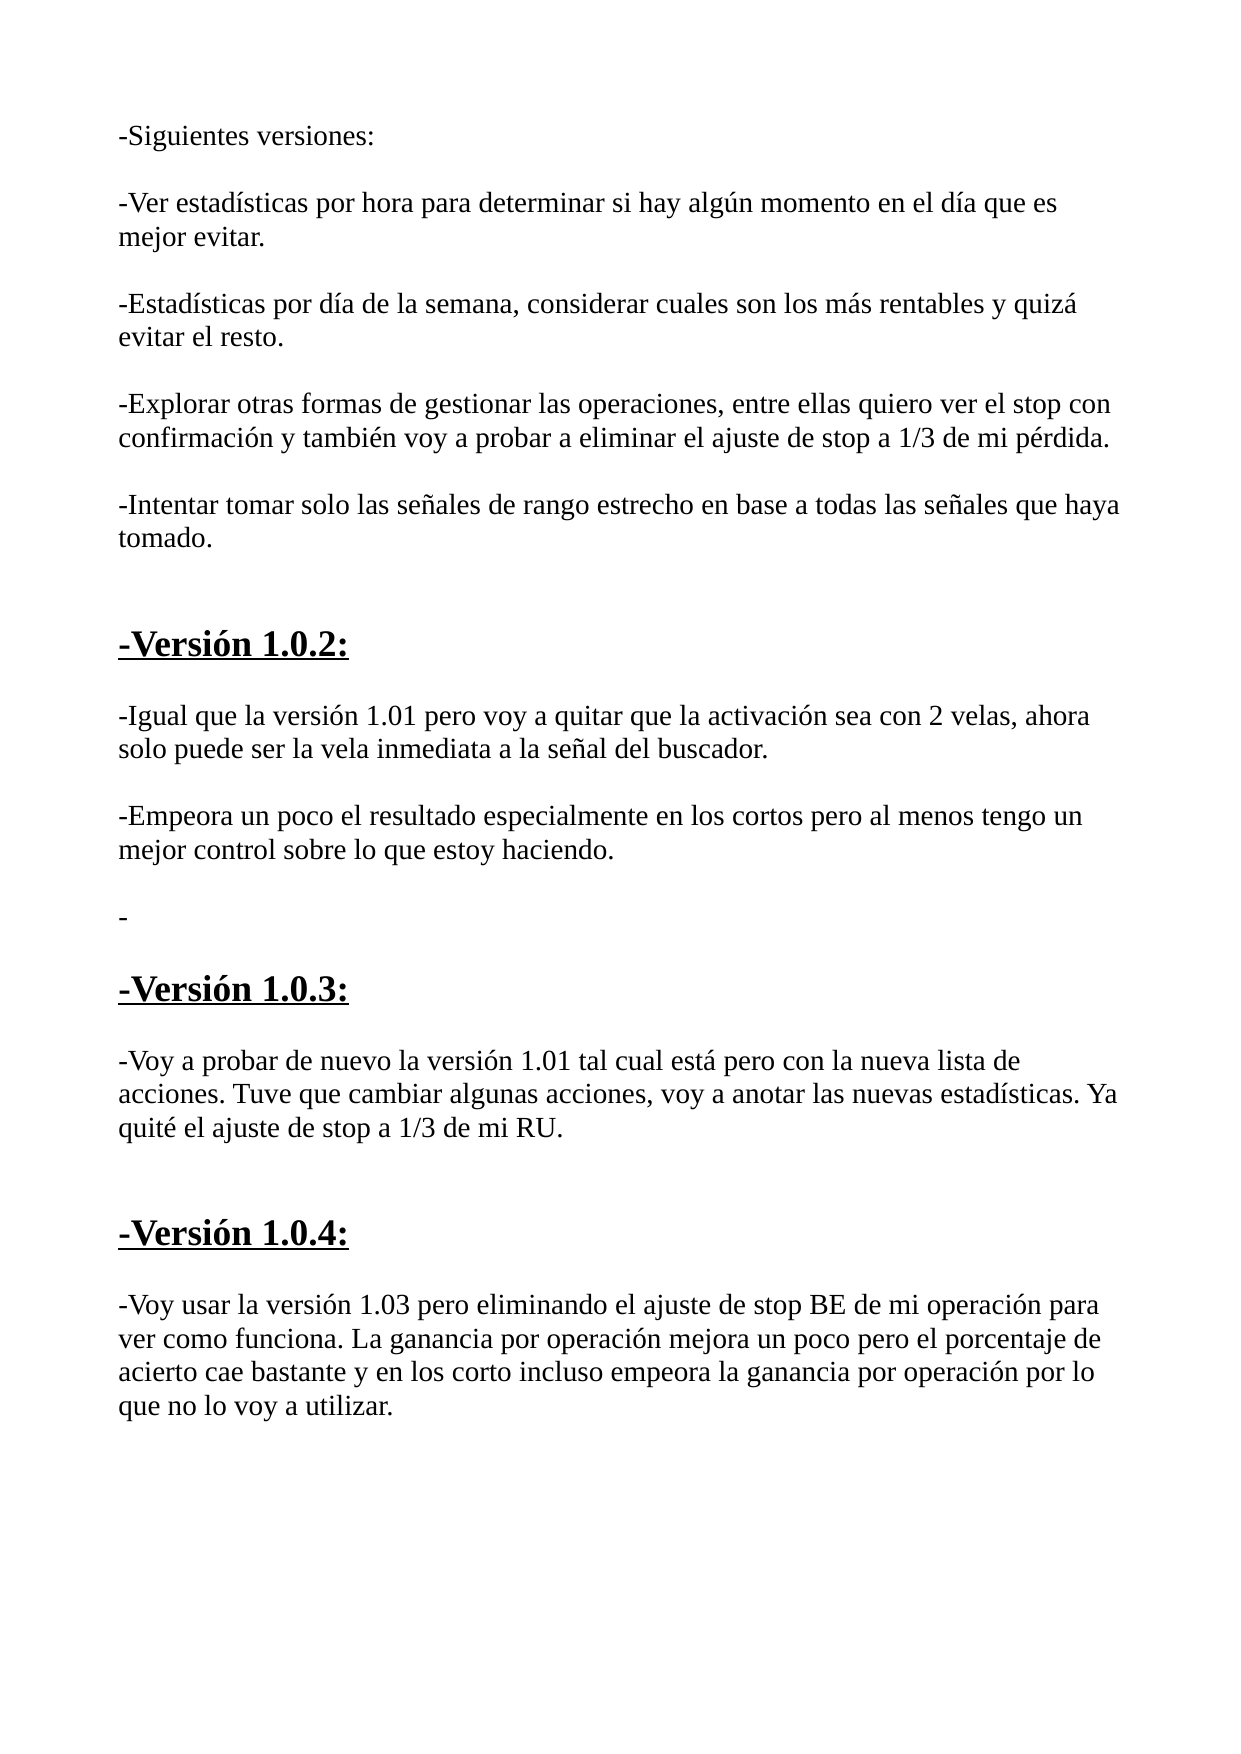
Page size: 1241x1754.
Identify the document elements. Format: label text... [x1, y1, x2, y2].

text -Voy a probar de nuevo la versión 1.01 tal cual está pero con la nueva lista de acciones. Tuve que cambiar algunas acciones, voy a anotar las nuevas estadísticas. Ya quité el ajuste de stop a 1/3 de mi RU. [118, 1043, 1122, 1143]
text -Versión 1.0.3: [118, 966, 1122, 1009]
text -Estadísticas por día de la semana, considerar cuales son los más rentables y quizá evitar el resto. [118, 286, 1122, 353]
text -Empeora un poco el resultado especialmente en los cortos pero al menos tengo un mejor control sobre lo que estoy haciendo. [118, 798, 1122, 866]
text - [118, 899, 1122, 933]
text -Siguientes versiones: [118, 118, 1122, 152]
text -Ver estadísticas por hora para determinar si hay algún momento en el día que es mejor evitar. [118, 185, 1122, 252]
text -Voy usar la versión 1.03 pero eliminando el ajuste de stop BE de mi operación para ver como funciona. La ganancia por operación mejora un poco pero el porcentaje de acierto cae bastante y en los corto incluso empeora la ganancia por operación por lo que no lo voy a utilizar. [118, 1287, 1122, 1421]
text -Explorar otras formas de gestionar las operaciones, entre ellas quiero ver el stop con confirmación y también voy a probar a eliminar el ajuste de stop a 1/3 de mi pérdida. [118, 386, 1122, 453]
text -Intentar tomar solo las señales de rango estrecho en base a todas las señales que haya tomado. [118, 487, 1122, 554]
text -Versión 1.0.4: [118, 1211, 1122, 1254]
text -Igual que la versión 1.01 pero voy a quitar que la activación sea con 2 velas, ahora solo puede ser la vela inmediata a la señal del buscador. [118, 698, 1122, 765]
text -Versión 1.0.2: [118, 621, 1122, 664]
